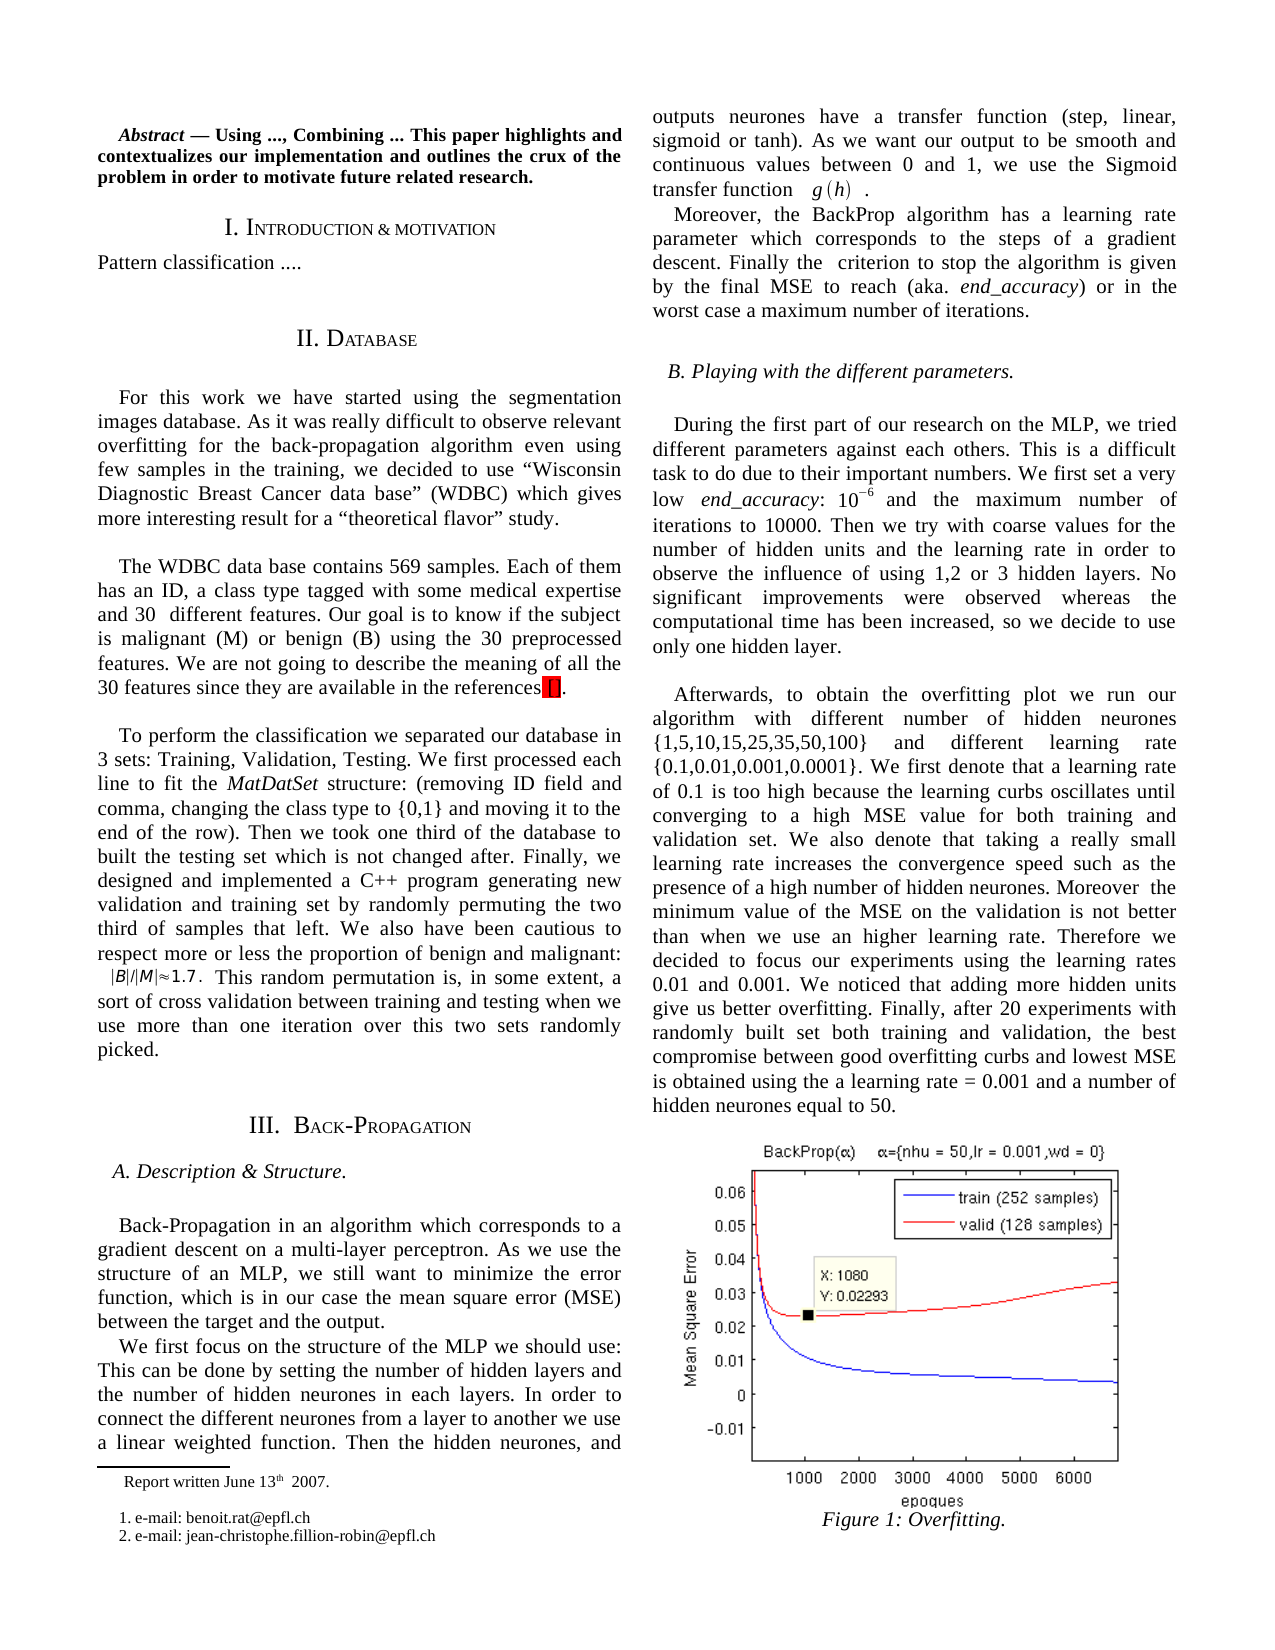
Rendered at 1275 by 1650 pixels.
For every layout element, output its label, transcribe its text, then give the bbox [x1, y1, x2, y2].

picture [671, 1138, 1165, 1508]
text 2. e-mail: jean-christophe.fillion-robin@epfl.ch [97, 1527, 622, 1545]
text Figure 1: Overfitting. [652, 1140, 1177, 1531]
text Pattern classification .... [97, 251, 622, 273]
text To perform the classification we separated our database in 3 sets: Training, Validation, Testing. We first processed each line to fit the MatDatSet structure: (removing ID field and comma, changing the class type to {0,1} and moving it to the end of the row). Then we took one third of the database to built the testing set which is not changed after. Finally, we designed and implemented a C++ program generating new validation and training set by randomly permuting the two third of samples that left. We also have been cautious to respect more or less the proportion of benign and malignant: This random permutation is, in some extent, a sort of cross validation between training and testing when we use more than one iteration over this two sets randomly picked. [97, 724, 622, 1061]
text Abstract — Using ..., Combining ... This paper highlights and contextualizes our implementation and outlines the crux of the problem in order to motivate future related research. [97, 125, 622, 188]
subtitle Back-Propagation [97, 1111, 622, 1139]
subtitle INTRODUCTION & MOTIVATION [97, 213, 622, 241]
text Afterwards, to obtain the overfitting plot we run our algorithm with different number of hidden neurones {1,5,10,15,25,35,50,100} and different learning rate {0.1,0.01,0.001,0.0001}. We first denote that a learning rate of 0.1 is too high because the learning curbs oscillates until converging to a high MSE value for both training and validation set. We also denote that taking a really small learning rate increases the convergence speed such as the presence of a high number of hidden neurones. Moreover the minimum value of the MSE on the validation is not better than when we use an higher learning rate. Therefore we decided to focus our experiments using the learning rates 0.01 and 0.001. We noticed that adding more hidden units give us better overfitting. Finally, after 20 experiments with randomly built set both training and validation, the best compromise between good overfitting curbs and lowest MSE is obtained using the a learning rate = 0.001 and a number of hidden neurones equal to 50. [652, 683, 1177, 1117]
text For this work we have started using the segmentation images database. As it was really difficult to observe relevant overfitting for the back-propagation algorithm even using few samples in the training, we decided to use “Wisconsin Diagnostic Breast Cancer data base” (WDBC) which gives more interesting result for a “theoretical flavor” study. [97, 386, 622, 529]
text The WDBC data base contains 569 samples. Each of them has an ID, a class type tagged with some medical expertise and 30 different features. Our goal is to know if the subject is malignant (M) or benign (B) using the 30 preprocessed features. We are not going to describe the meaning of all the 30 features since they are available in the references []. [97, 555, 622, 698]
subtitle Description & Structure. [112, 1160, 622, 1183]
text We first focus on the structure of the MLP we should use: This can be done by setting the number of hidden layers and the number of hidden neurones in each layers. In order to connect the different neurones from a layer to another we use a linear weighted function. Then the hidden neurones, and [97, 1334, 622, 1454]
text Back-Propagation in an algorithm which corresponds to a gradient descent on a multi-layer perceptron. As we use the structure of an MLP, we still want to minimize the error function, which is in our case the mean square error (MSE) between the target and the output. [97, 1214, 622, 1333]
subtitle Database [97, 324, 622, 352]
text Report written June 13th 2007. [97, 1473, 622, 1491]
text During the first part of our research on the MLP, we tried different parameters against each others. This is a difficult task to do due to their important numbers. We first set a very low end_accuracy:and the maximum number of iterations to 10000. Then we try with coarse values for the number of hidden units and the learning rate in order to observe the influence of using 1,2 or 3 hidden layers. No significant improvements were observed whereas the computational time has been increased, so we decide to use only one hidden layer. [652, 413, 1177, 657]
text Moreover, the BackProp algorithm has a learning rate parameter which corresponds to the steps of a gradient descent. Finally the criterion to stop the algorithm is given by the final MSE to reach (aka. end_accuracy) or in the worst case a maximum number of iterations. [652, 202, 1177, 322]
subtitle Playing with the different parameters. [667, 360, 1177, 383]
text outputs neurones have a transfer function (step, linear, sigmoid or tanh). As we want our output to be smooth and continuous values between 0 and 1, we use the Sigmoid transfer function . [652, 105, 1177, 201]
text 1. e-mail: benoit.rat@epfl.ch [97, 1509, 622, 1527]
